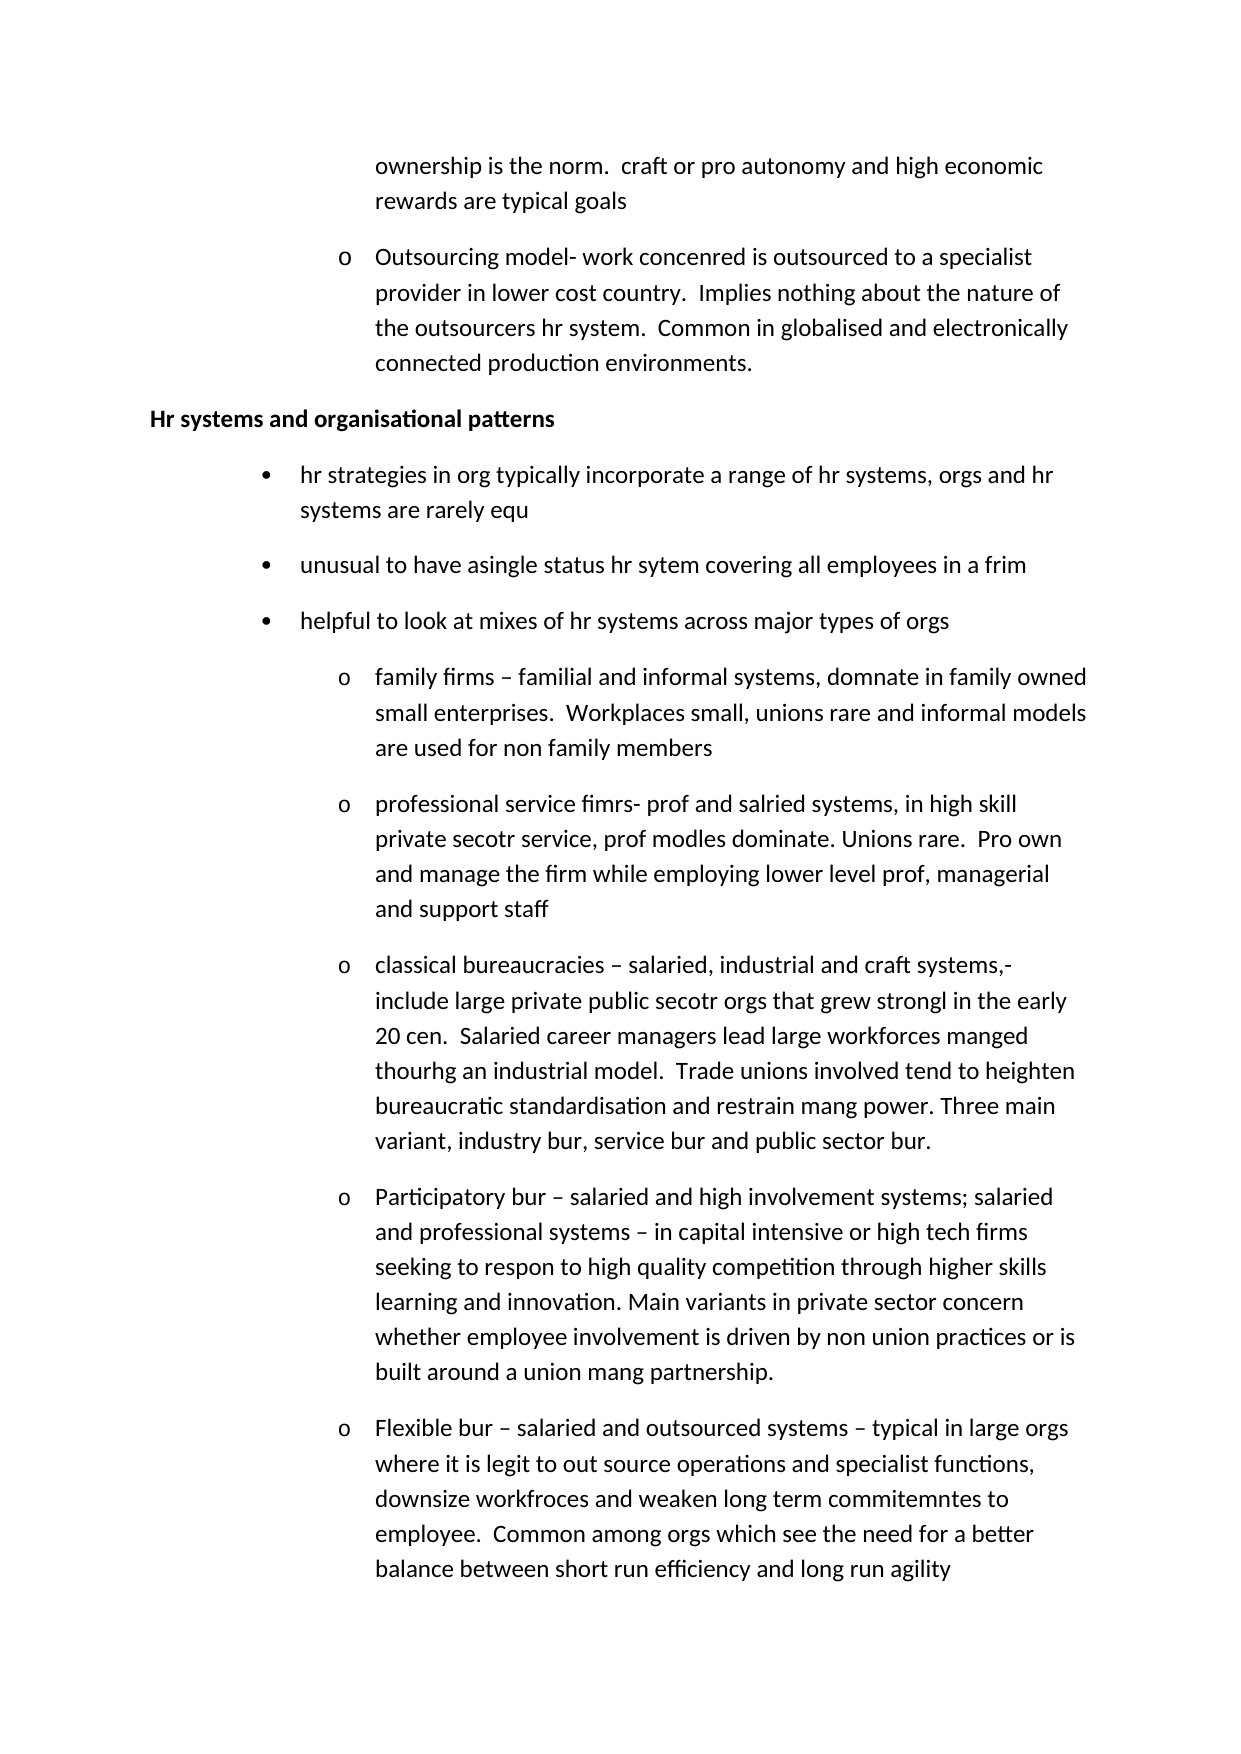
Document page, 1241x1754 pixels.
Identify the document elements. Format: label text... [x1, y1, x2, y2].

list ownership is the norm. craft or pro autonomy and high economic rewards are typical goals [337, 150, 1090, 216]
list unusual to have asingle status hr sytem covering all employees in a frim [262, 549, 1090, 580]
list Flexible bur – salaried and outsourced systems – typical in large orgs where it is legit to out source operations and specialist functions, downsize workfroces and weaken long term commitemntes to employee. Common among orgs which see the need for a better balance between short run efficiency and long run agility [337, 1412, 1090, 1583]
list helpful to look at mixes of hr systems across major types of orgs [262, 605, 1090, 636]
list Participatory bur – salaried and high involvement systems; salaried and professional systems – in capital intensive or high tech firms seeking to respon to high quality competition through higher skills learning and innovation. Main variants in private sector concern whether employee involvement is driven by non union practices or is built around a union mang partnership. [337, 1181, 1090, 1387]
text Hr systems and organisational patterns [150, 403, 1090, 433]
list family firms – familial and informal systems, domnate in family owned small enterprises. Workplaces small, unions rare and informal models are used for non family members [337, 661, 1090, 762]
list professional service fimrs- prof and salried systems, in high skill private secotr service, prof modles dominate. Unions rare. Pro own and manage the firm while employing lower level prof, managerial and support staff [337, 788, 1090, 924]
list Outsourcing model- work concenred is outsourced to a specialist provider in lower cost country. Implies nothing about the nature of the outsourcers hr system. Common in globalised and electronically connected production environments. [337, 241, 1090, 378]
list hr strategies in org typically incorporate a range of hr systems, orgs and hr systems are rarely equ [262, 459, 1090, 524]
list classical bureaucracies – salaried, industrial and craft systems,- include large private public secotr orgs that grew strongl in the early 20 cen. Salaried career managers lead large workforces manged thourhg an industrial model. Trade unions involved tend to heighten bureaucratic standardisation and restrain mang power. Three main variant, industry bur, service bur and public sector bur. [337, 949, 1090, 1155]
